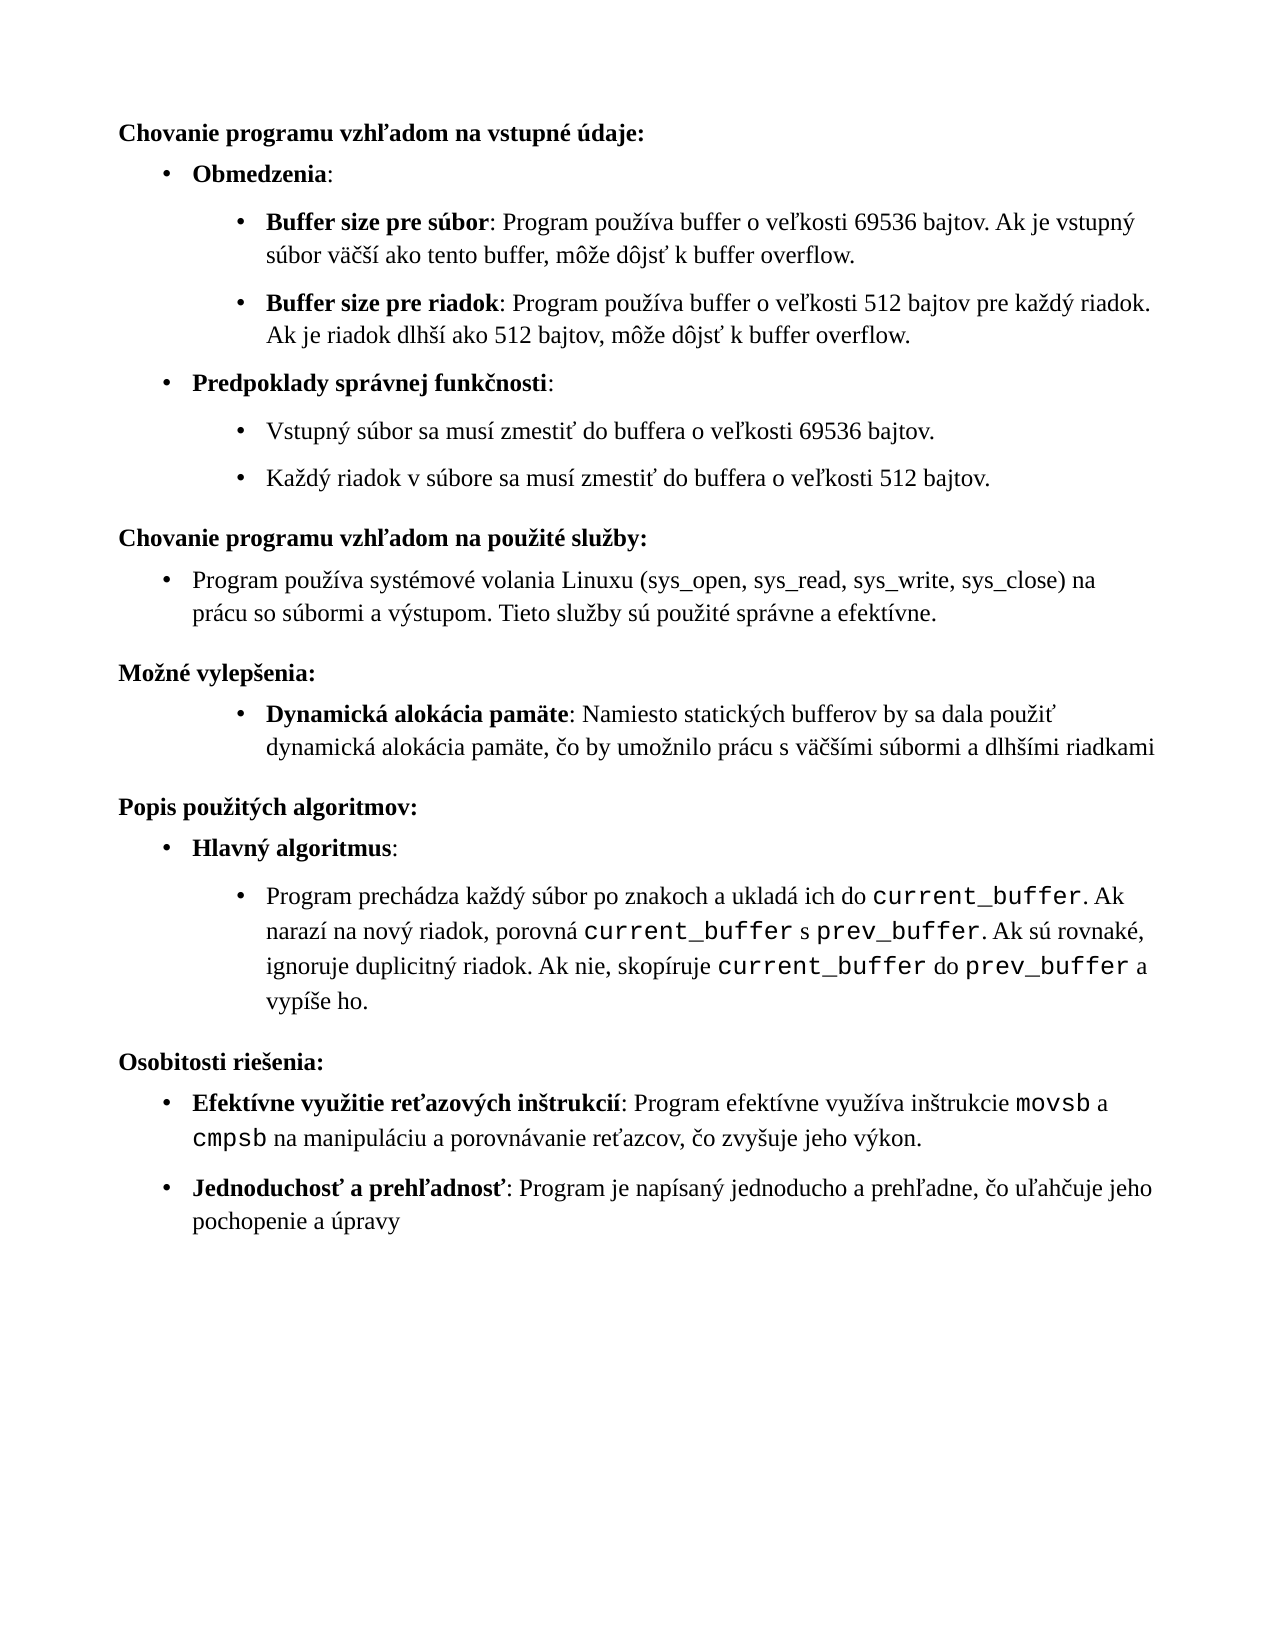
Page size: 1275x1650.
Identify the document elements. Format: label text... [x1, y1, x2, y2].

list Každý riadok v súbore sa musí zmestiť do buffera o veľkosti 512 bajtov. [236, 463, 1157, 492]
subtitle Popis použitých algoritmov: [118, 792, 1157, 821]
list Dynamická alokácia pamäte: Namiesto statických bufferov by sa dala použiť dynamická alokácia pamäte, čo by umožnilo prácu s väčšími súbormi a dlhšími riadkami [236, 699, 1157, 761]
subtitle Chovanie programu vzhľadom na vstupné údaje: [118, 118, 1157, 147]
list Hlavný algoritmus: [162, 833, 1157, 862]
list Vstupný súbor sa musí zmestiť do buffera o veľkosti 69536 bajtov. [236, 416, 1157, 444]
subtitle Možné vylepšenia: [118, 658, 1157, 687]
subtitle Chovanie programu vzhľadom na použité služby: [118, 523, 1157, 552]
list Efektívne využitie reťazových inštrukcií: Program efektívne využíva inštrukcie movsb a cmpsb na manipuláciu a porovnávanie reťazcov, čo zvyšuje jeho výkon. [162, 1088, 1157, 1154]
list Jednoduchosť a prehľadnosť: Program je napísaný jednoducho a prehľadne, čo uľahčuje jeho pochopenie a úpravy [162, 1173, 1157, 1235]
list Buffer size pre súbor: Program používa buffer o veľkosti 69536 bajtov. Ak je vstupný súbor väčší ako tento buffer, môže dôjsť k buffer overflow. [236, 207, 1157, 269]
list Program používa systémové volania Linuxu (sys_open, sys_read, sys_write, sys_close) na prácu so súbormi a výstupom. Tieto služby sú použité správne a efektívne. [162, 565, 1157, 627]
list Obmedzenia: [162, 159, 1157, 188]
list Program prechádza každý súbor po znakoch a ukladá ich do current_buffer. Ak narazí na nový riadok, porovná current_buffer s prev_buffer. Ak sú rovnaké, ignoruje duplicitný riadok. Ak nie, skopíruje current_buffer do prev_buffer a vypíše ho. [236, 881, 1157, 1015]
list Predpoklady správnej funkčnosti: [162, 368, 1157, 397]
list Buffer size pre riadok: Program používa buffer o veľkosti 512 bajtov pre každý riadok. Ak je riadok dlhší ako 512 bajtov, môže dôjsť k buffer overflow. [236, 288, 1157, 349]
subtitle Osobitosti riešenia: [118, 1047, 1157, 1075]
